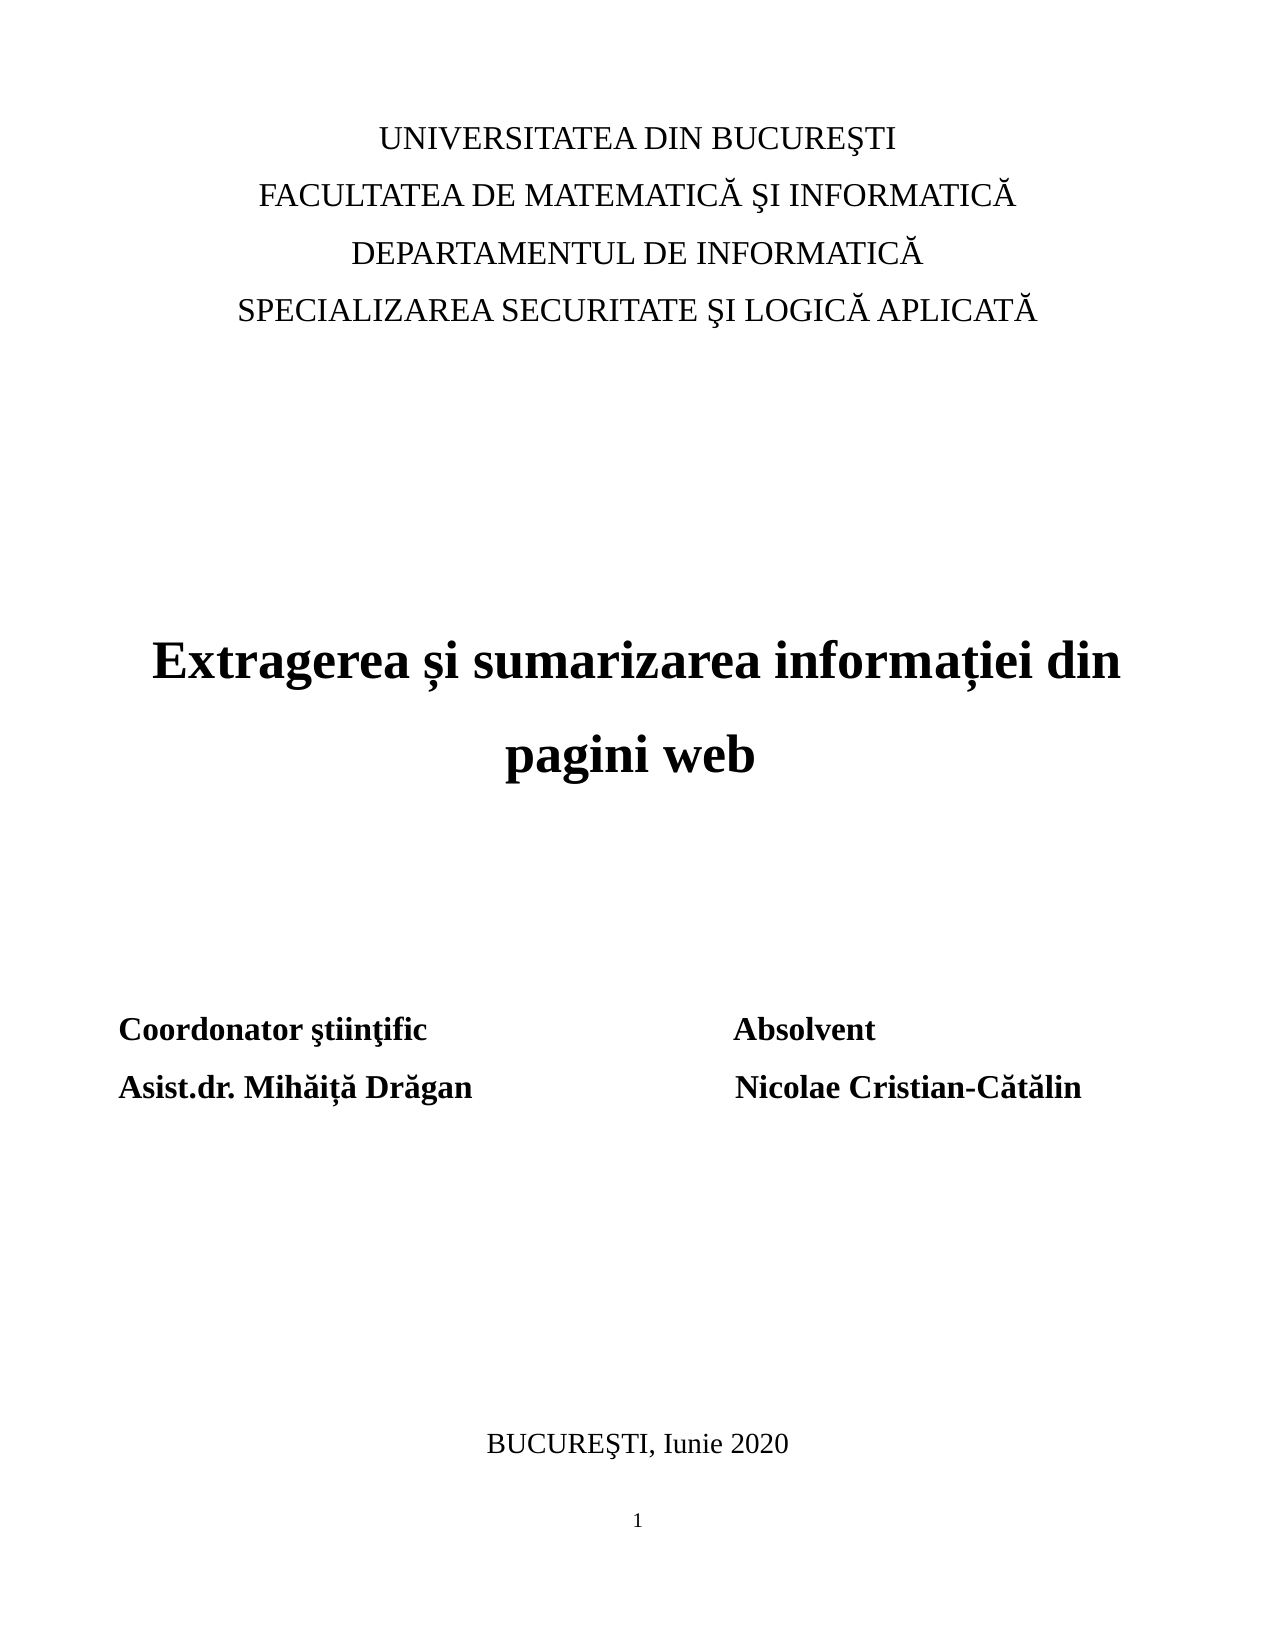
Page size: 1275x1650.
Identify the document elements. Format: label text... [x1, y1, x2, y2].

subtitle DEPARTAMENTUL DE INFORMATICĂ [118, 233, 1157, 271]
subtitle Coordonator ştiinţific Absolvent [118, 1009, 1157, 1048]
subtitle UNIVERSITATEA DIN BUCUREŞTI [118, 118, 1157, 156]
subtitle Asist.dr. Mihăiță Drăgan Nicolae Cristian-Cătălin [118, 1067, 1157, 1105]
subtitle FACULTATEA DE MATEMATICĂ ŞI INFORMATICĂ [118, 176, 1157, 214]
subtitle Extragerea și sumarizarea informației din pagini web [118, 628, 1157, 784]
subtitle BUCUREŞTI, Iunie 2020 [118, 1426, 1157, 1460]
subtitle SPECIALIZAREA SECURITATE ŞI LOGICĂ APLICATĂ [118, 291, 1157, 329]
